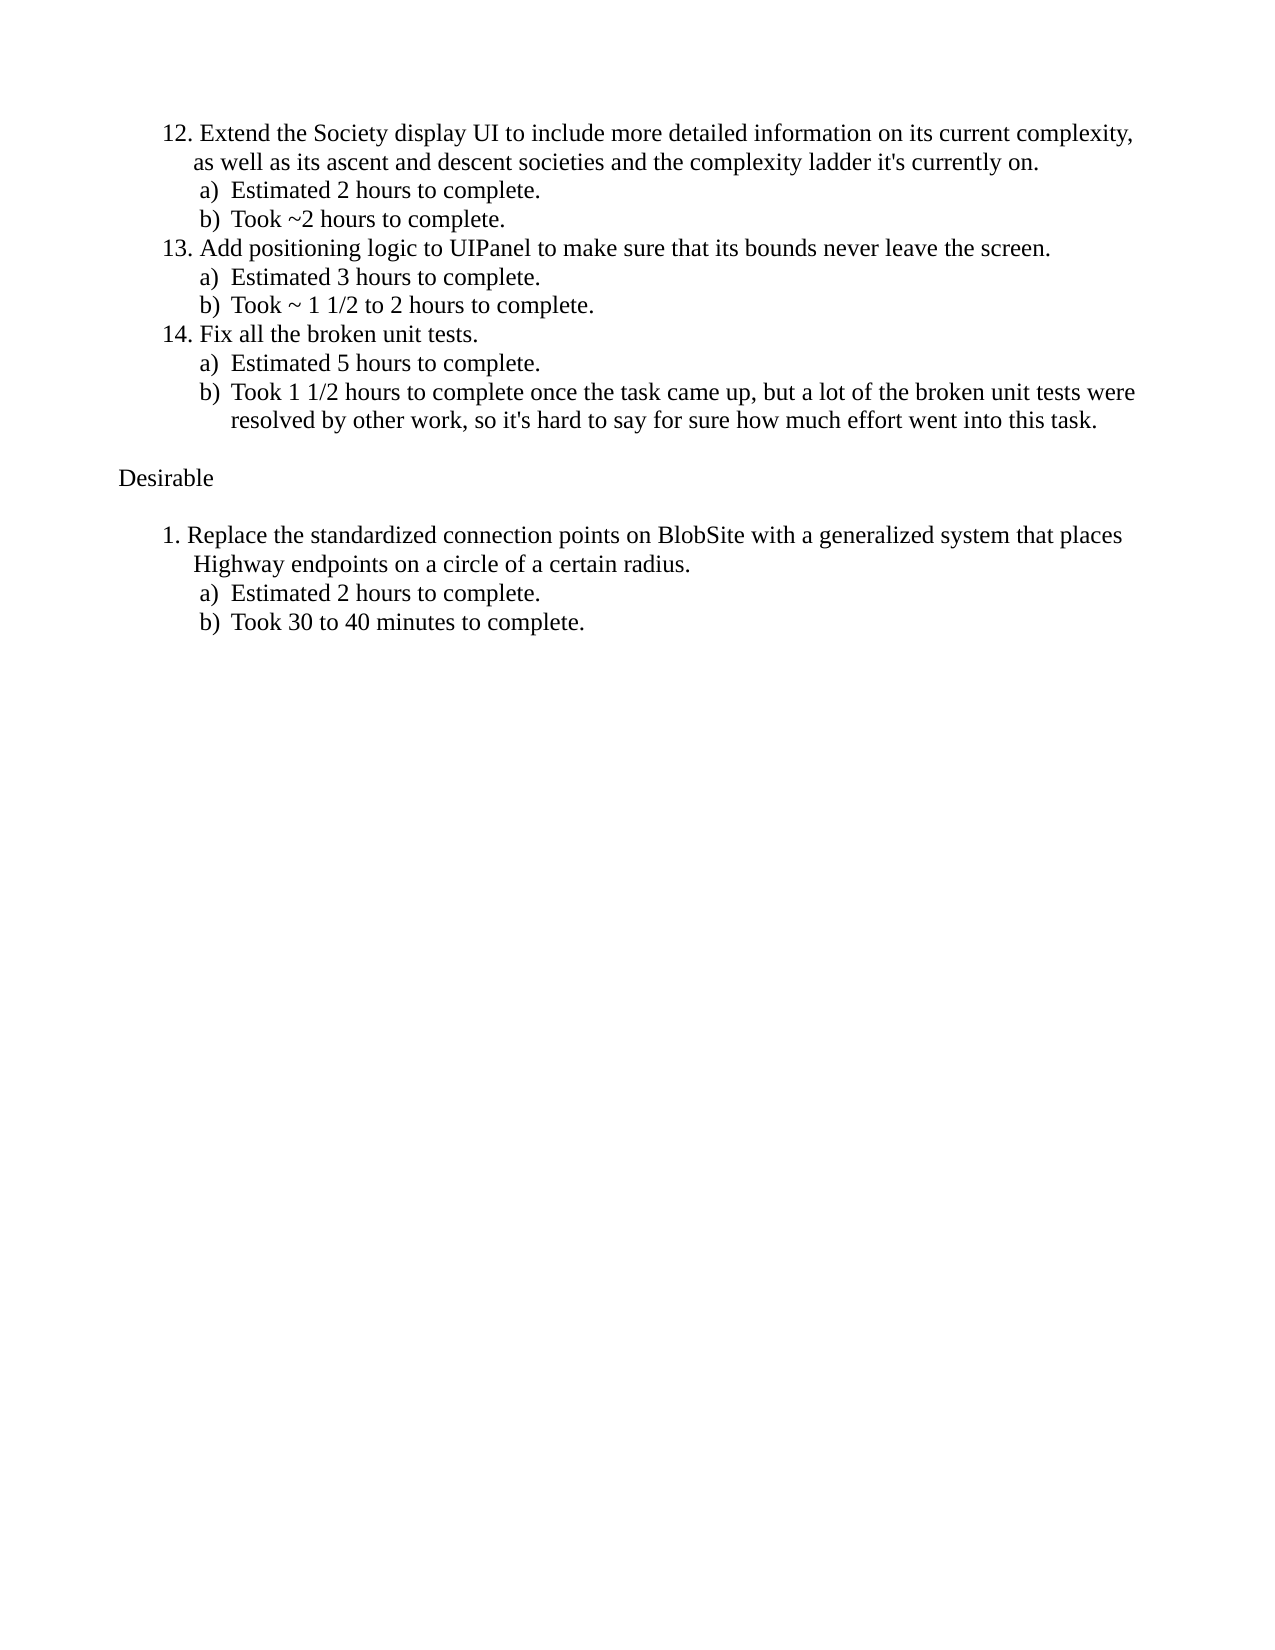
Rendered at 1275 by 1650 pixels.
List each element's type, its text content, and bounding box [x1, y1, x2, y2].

list Extend the Society display UI to include more detailed information on its current complexity, as well as its ascent and descent societies and the complexity ladder it's currently on. [156, 118, 1157, 176]
text Desirable [118, 463, 1157, 492]
list Estimated 5 hours to complete. [193, 348, 1157, 377]
list Estimated 2 hours to complete. [193, 578, 1157, 607]
list Took 30 to 40 minutes to complete. [193, 607, 1157, 636]
list Estimated 2 hours to complete. [193, 176, 1157, 204]
list Estimated 3 hours to complete. [193, 262, 1157, 291]
list Took ~2 hours to complete. [193, 204, 1157, 233]
list Add positioning logic to UIPanel to make sure that its bounds never leave the screen. [156, 233, 1157, 262]
list Took 1 1/2 hours to complete once the task came up, but a lot of the broken unit tests were resolved by other work, so it's hard to say for sure how much effort went into this task. [193, 377, 1157, 434]
list Took ~ 1 1/2 to 2 hours to complete. [193, 291, 1157, 319]
list Fix all the broken unit tests. [156, 319, 1157, 348]
list Replace the standardized connection points on BlobSite with a generalized system that places Highway endpoints on a circle of a certain radius. [156, 521, 1157, 578]
